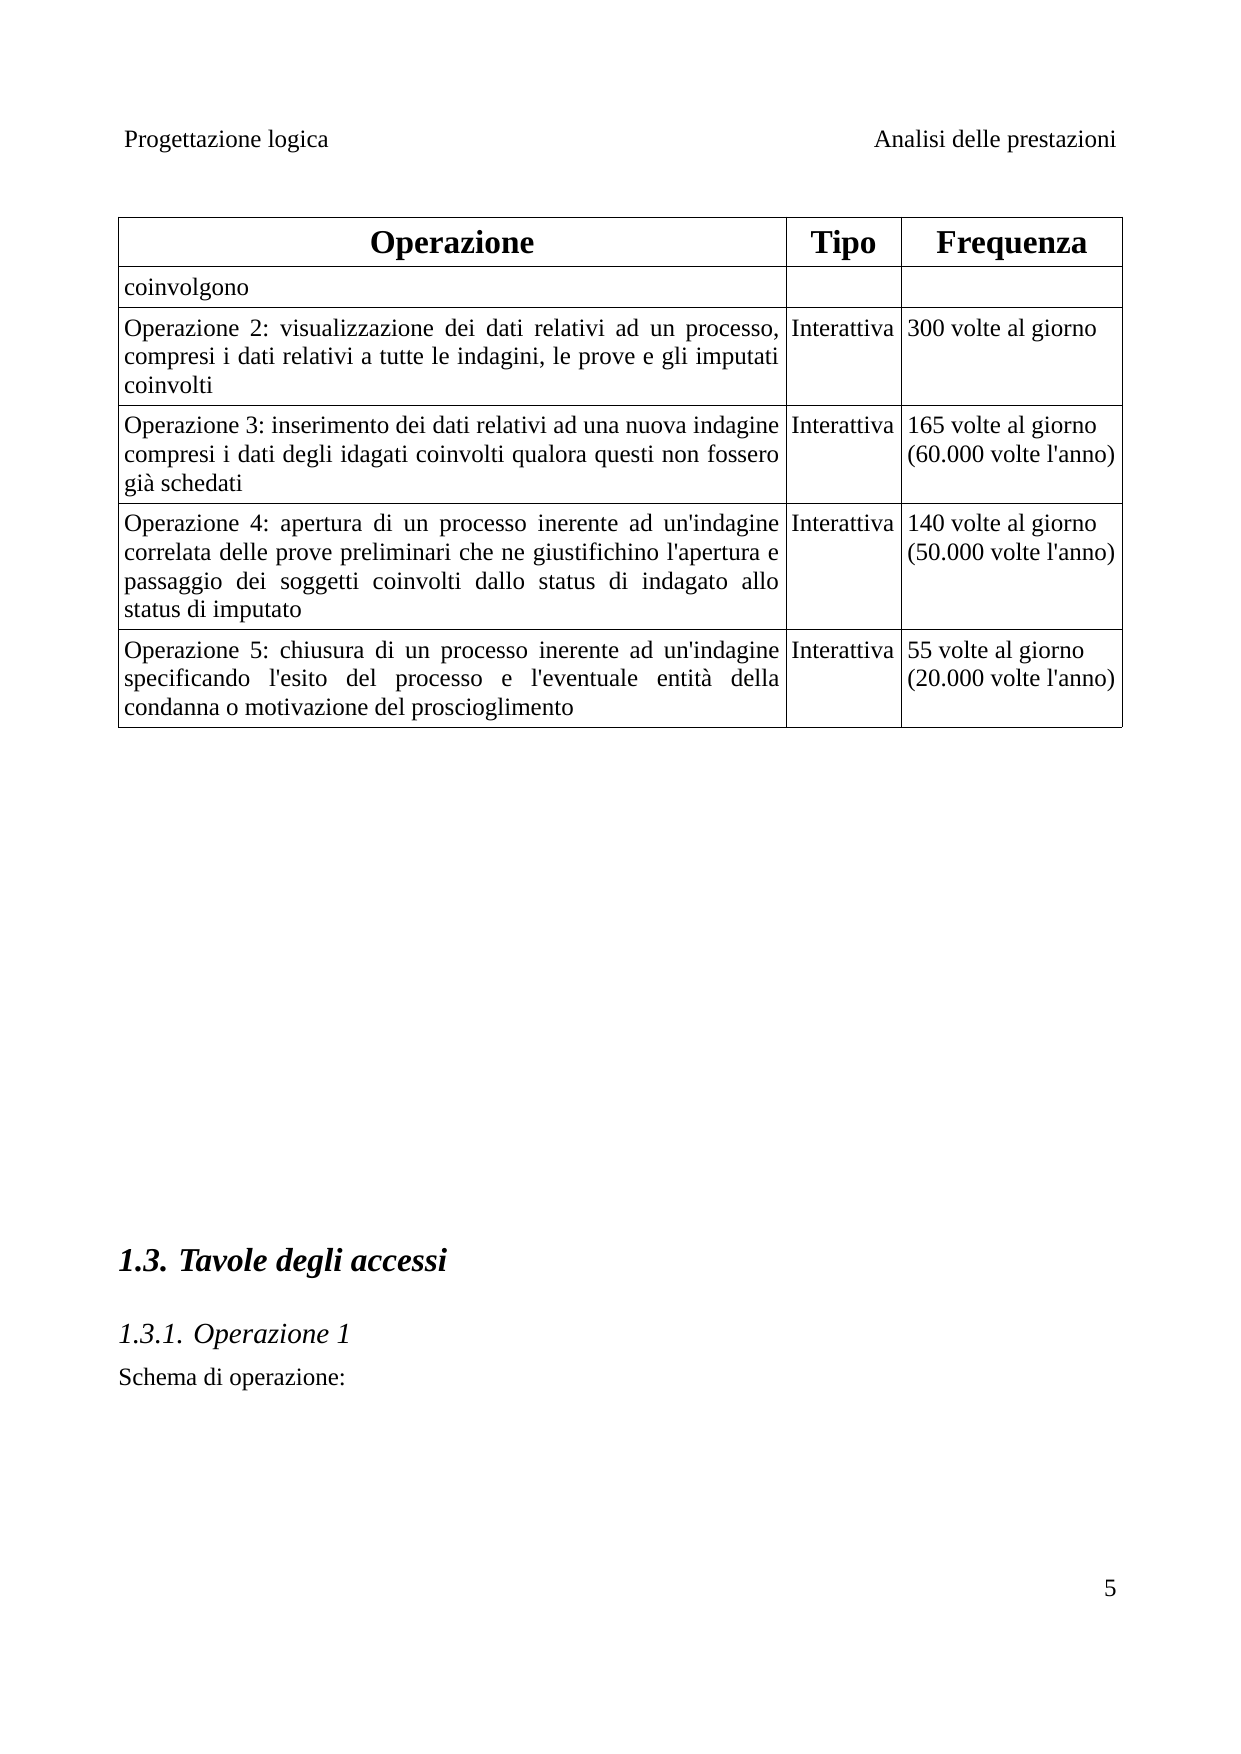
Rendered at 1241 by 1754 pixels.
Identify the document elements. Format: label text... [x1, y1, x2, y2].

subtitle Tavole degli accessi [118, 1240, 1122, 1278]
table_cell [902, 267, 1122, 307]
table_cell 140 volte al giorno (50.000 volte l'anno) [902, 504, 1122, 629]
table_cell [787, 267, 901, 307]
table_cell 55 volte al giorno (20.000 volte l'anno) [902, 630, 1122, 727]
table_cell Operazione 5: chiusura di un processo inerente ad un'indagine specificando l'esito del processo e l'eventuale entità della condanna o motivazione del proscioglimento [119, 630, 786, 727]
table_cell Operazione 3: inserimento dei dati relativi ad una nuova indagine compresi i dati degli idagati coinvolti qualora questi non fossero già schedati [119, 406, 786, 502]
table_cell 165 volte al giorno (60.000 volte l'anno) [902, 406, 1122, 502]
subtitle Operazione 1 [118, 1316, 1122, 1349]
table_cell Interattiva [787, 406, 901, 502]
table_cell Interattiva [787, 504, 901, 629]
table_cell Interattiva [787, 630, 901, 727]
table_header Frequenza [902, 218, 1122, 266]
table_cell Operazione 4: apertura di un processo inerente ad un'indagine correlata delle prove preliminari che ne giustifichino l'apertura e passaggio dei soggetti coinvolti dallo status di indagato allo status di imputato [119, 504, 786, 629]
table_header Tipo [787, 218, 901, 266]
table_cell Operazione 2: visualizzazione dei dati relativi ad un processo, compresi i dati relativi a tutte le indagini, le prove e gli imputati coinvolti [119, 308, 786, 404]
text Schema di operazione: [118, 1362, 1122, 1391]
table_cell 300 volte al giorno [902, 308, 1122, 404]
table_cell Interattiva [787, 308, 901, 404]
table_cell coinvolgono [119, 267, 786, 307]
table_header Operazione [119, 218, 786, 266]
